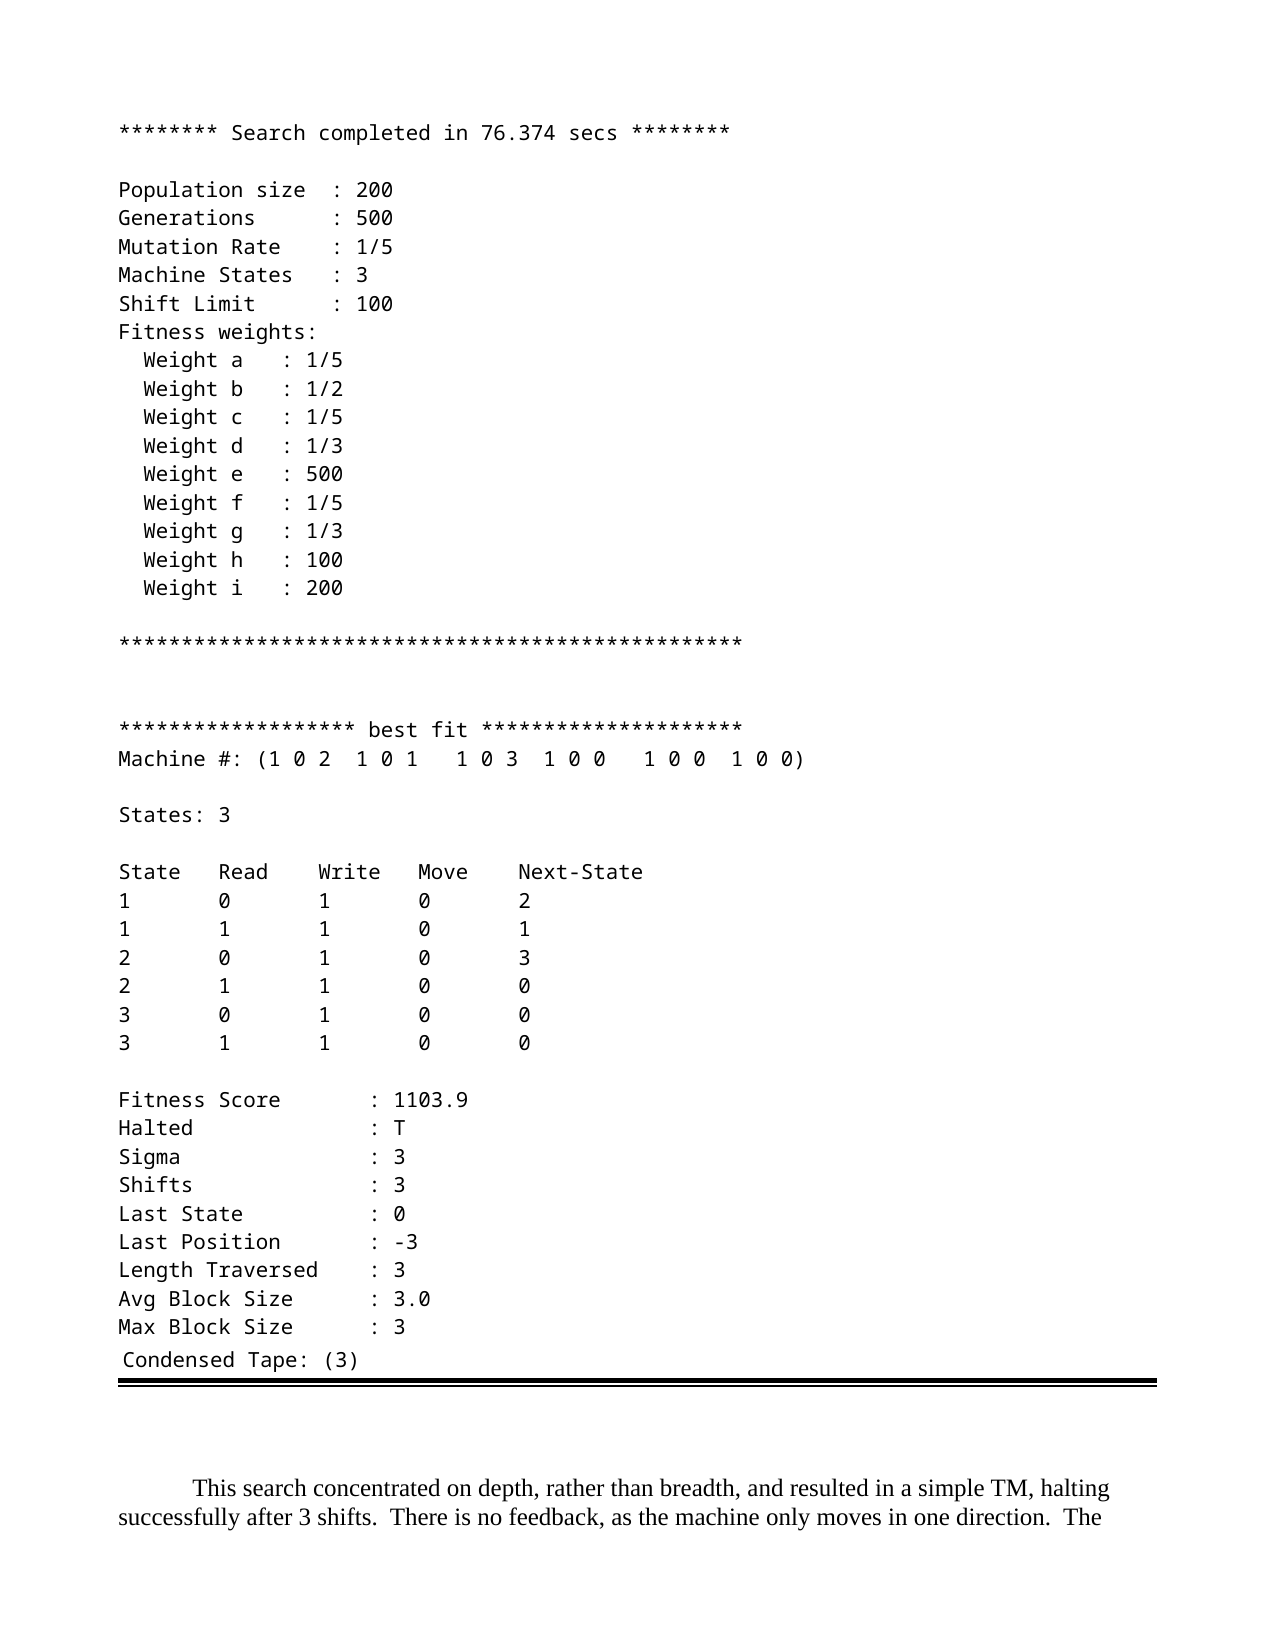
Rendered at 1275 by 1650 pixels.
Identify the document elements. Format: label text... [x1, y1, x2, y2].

text 2 0 1 0 3 [118, 943, 1157, 971]
text Max Block Size : 3 [118, 1312, 1157, 1341]
text Weight i : 200 [118, 573, 1157, 602]
text This search concentrated on depth, rather than breadth, and resulted in a simple TM, halting successfully after 3 shifts. There is no feedback, as the machine only moves in one direction. The [118, 1473, 1157, 1531]
text Machine States : 3 [118, 260, 1157, 289]
text Weight e : 500 [118, 459, 1157, 488]
text Weight d : 1/3 [118, 431, 1157, 459]
text State Read Write Move Next-State [118, 857, 1157, 886]
text Sigma : 3 [118, 1142, 1157, 1170]
text ******** Search completed in 76.374 secs ******** [118, 118, 1157, 147]
text 3 1 1 0 0 [118, 1028, 1157, 1057]
text Weight h : 100 [118, 545, 1157, 573]
text Weight c : 1/5 [118, 402, 1157, 431]
text Weight b : 1/2 [118, 374, 1157, 402]
text ******************* best fit ********************* [118, 715, 1157, 744]
text Fitness weights: [118, 317, 1157, 346]
text Mutation Rate : 1/5 [118, 232, 1157, 260]
text Length Traversed : 3 [118, 1256, 1157, 1284]
text 1 1 1 0 1 [118, 914, 1157, 943]
text 1 0 1 0 2 [118, 886, 1157, 914]
text Weight a : 1/5 [118, 346, 1157, 374]
text Fitness Score : 1103.9 [118, 1085, 1157, 1113]
text Avg Block Size : 3.0 [118, 1284, 1157, 1312]
text Last State : 0 [118, 1199, 1157, 1227]
text Halted : T [118, 1113, 1157, 1142]
text Condensed Tape: (3) [118, 1341, 1157, 1378]
text ************************************************** [118, 630, 1157, 658]
text Weight g : 1/3 [118, 516, 1157, 545]
text Last Position : -3 [118, 1227, 1157, 1256]
text Shift Limit : 100 [118, 289, 1157, 317]
text States: 3 [118, 801, 1157, 829]
text Shifts : 3 [118, 1170, 1157, 1199]
text 2 1 1 0 0 [118, 971, 1157, 1000]
text Machine #: (1 0 2 1 0 1 1 0 3 1 0 0 1 0 0 1 0 0) [118, 744, 1157, 772]
text 3 0 1 0 0 [118, 1000, 1157, 1028]
text Population size : 200 [118, 175, 1157, 203]
text Generations : 500 [118, 203, 1157, 232]
text Weight f : 1/5 [118, 488, 1157, 516]
